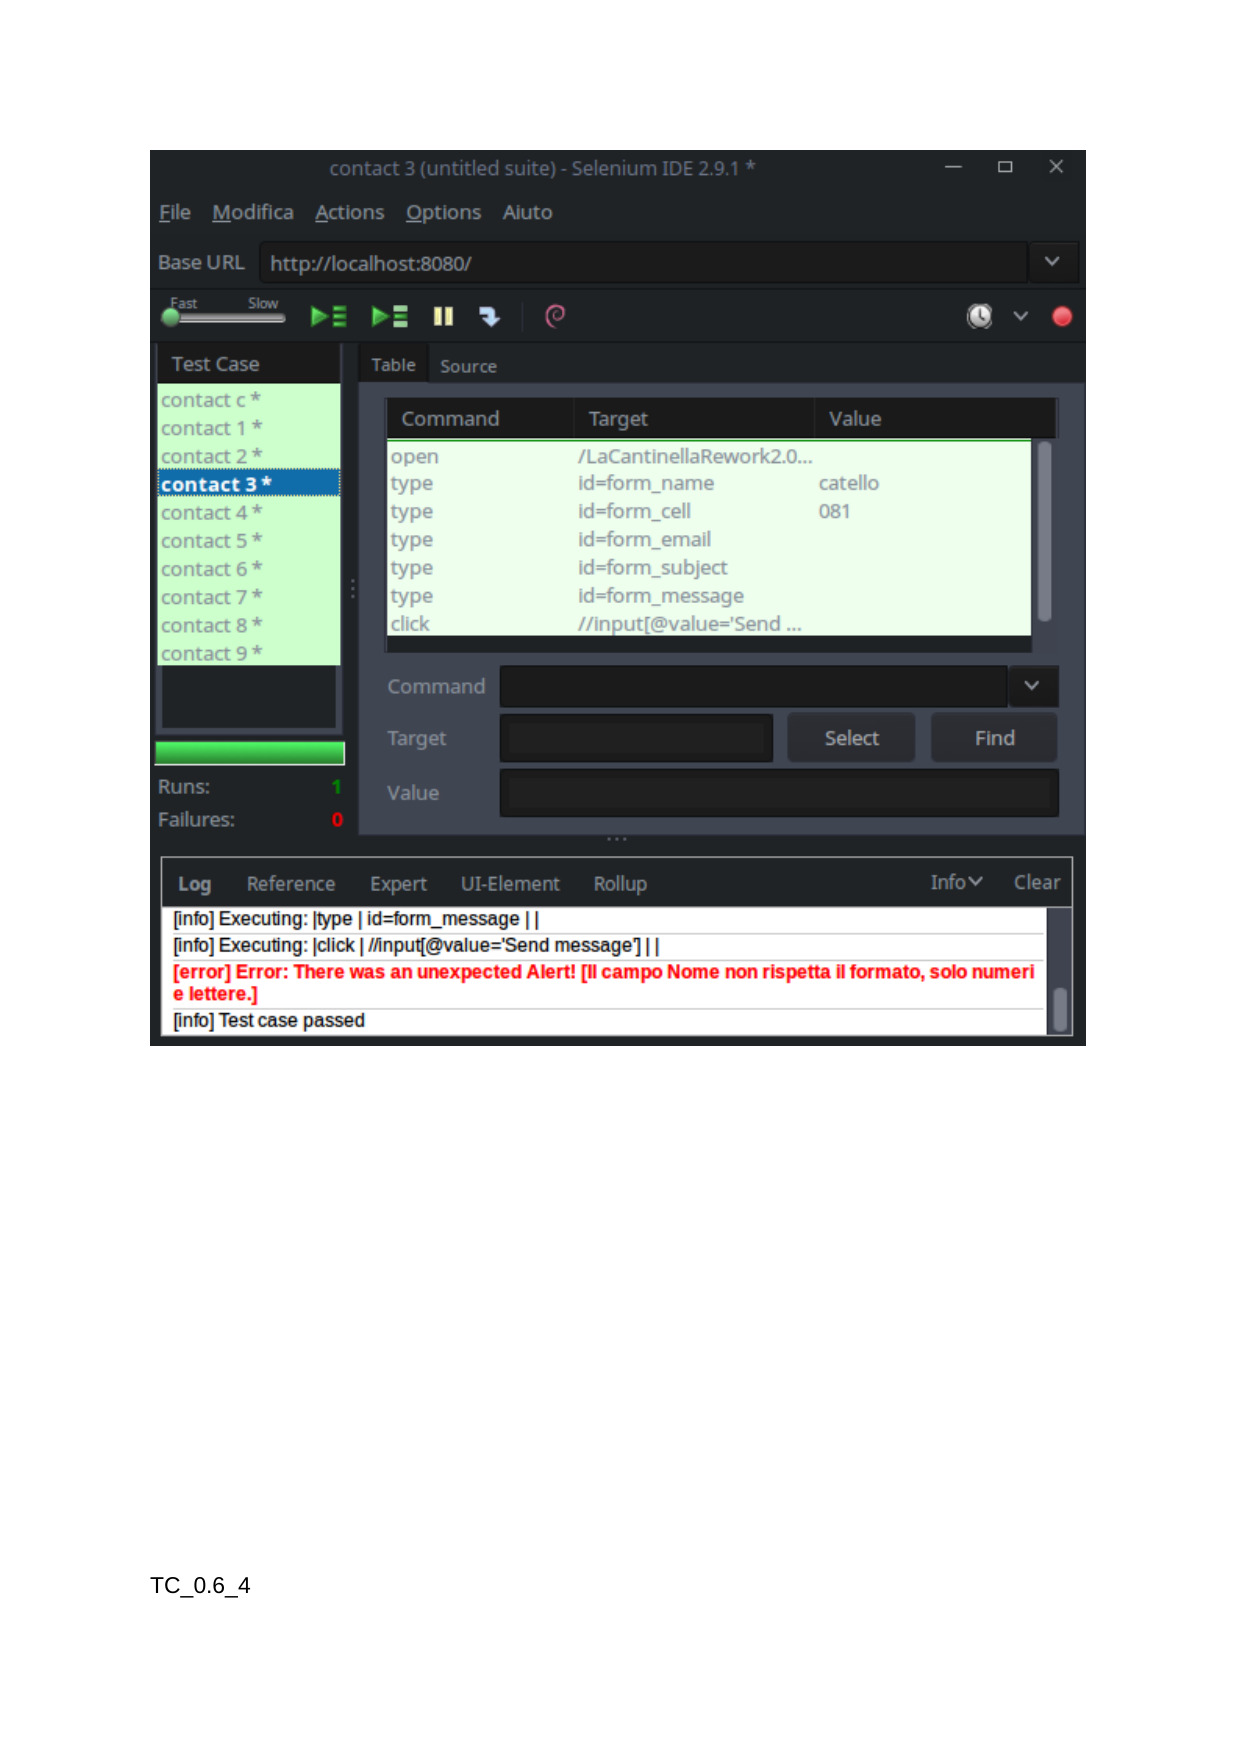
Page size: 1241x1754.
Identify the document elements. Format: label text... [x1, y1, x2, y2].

text TC_0.6_4 [150, 1572, 1090, 1599]
picture [150, 150, 1086, 1046]
